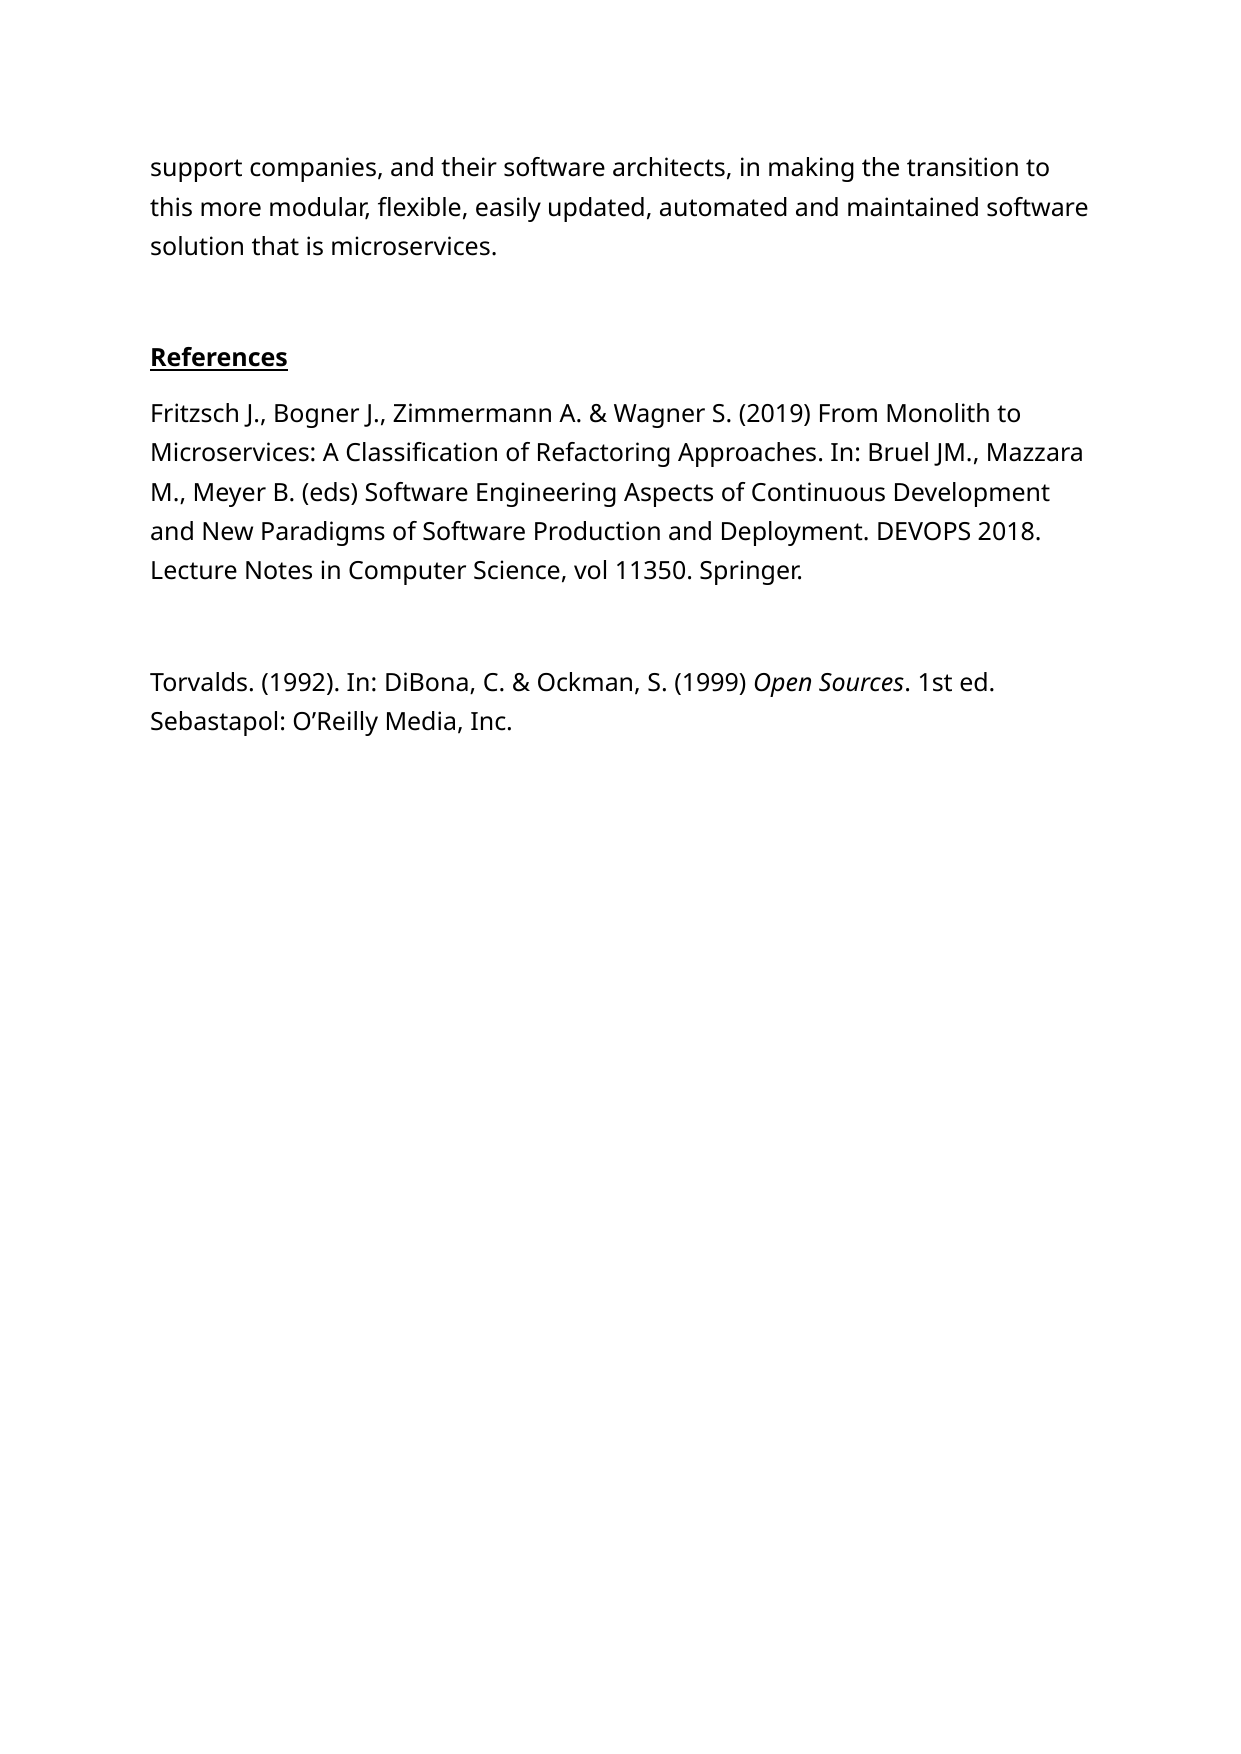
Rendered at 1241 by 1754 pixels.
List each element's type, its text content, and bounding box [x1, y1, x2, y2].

text Torvalds. (1992). In: DiBona, C. & Ockman, S. (1999) Open Sources. 1st ed. Sebastapol: O’Reilly Media, Inc. [150, 664, 1090, 737]
text Fritzsch J., Bogner J., Zimmermann A. & Wagner S. (2019) From Monolith to Microservices: A Classification of Refactoring Approaches. In: Bruel JM., Mazzara M., Meyer B. (eds) Software Engineering Aspects of Continuous Development and New Paradigms of Software Production and Deployment. DEVOPS 2018. Lecture Notes in Computer Science, vol 11350. Springer. [150, 396, 1090, 587]
text support companies, and their software architects, in making the transition to this more modular, flexible, easily updated, automated and maintained software solution that is microservices. [150, 150, 1090, 262]
text References [150, 340, 1090, 374]
